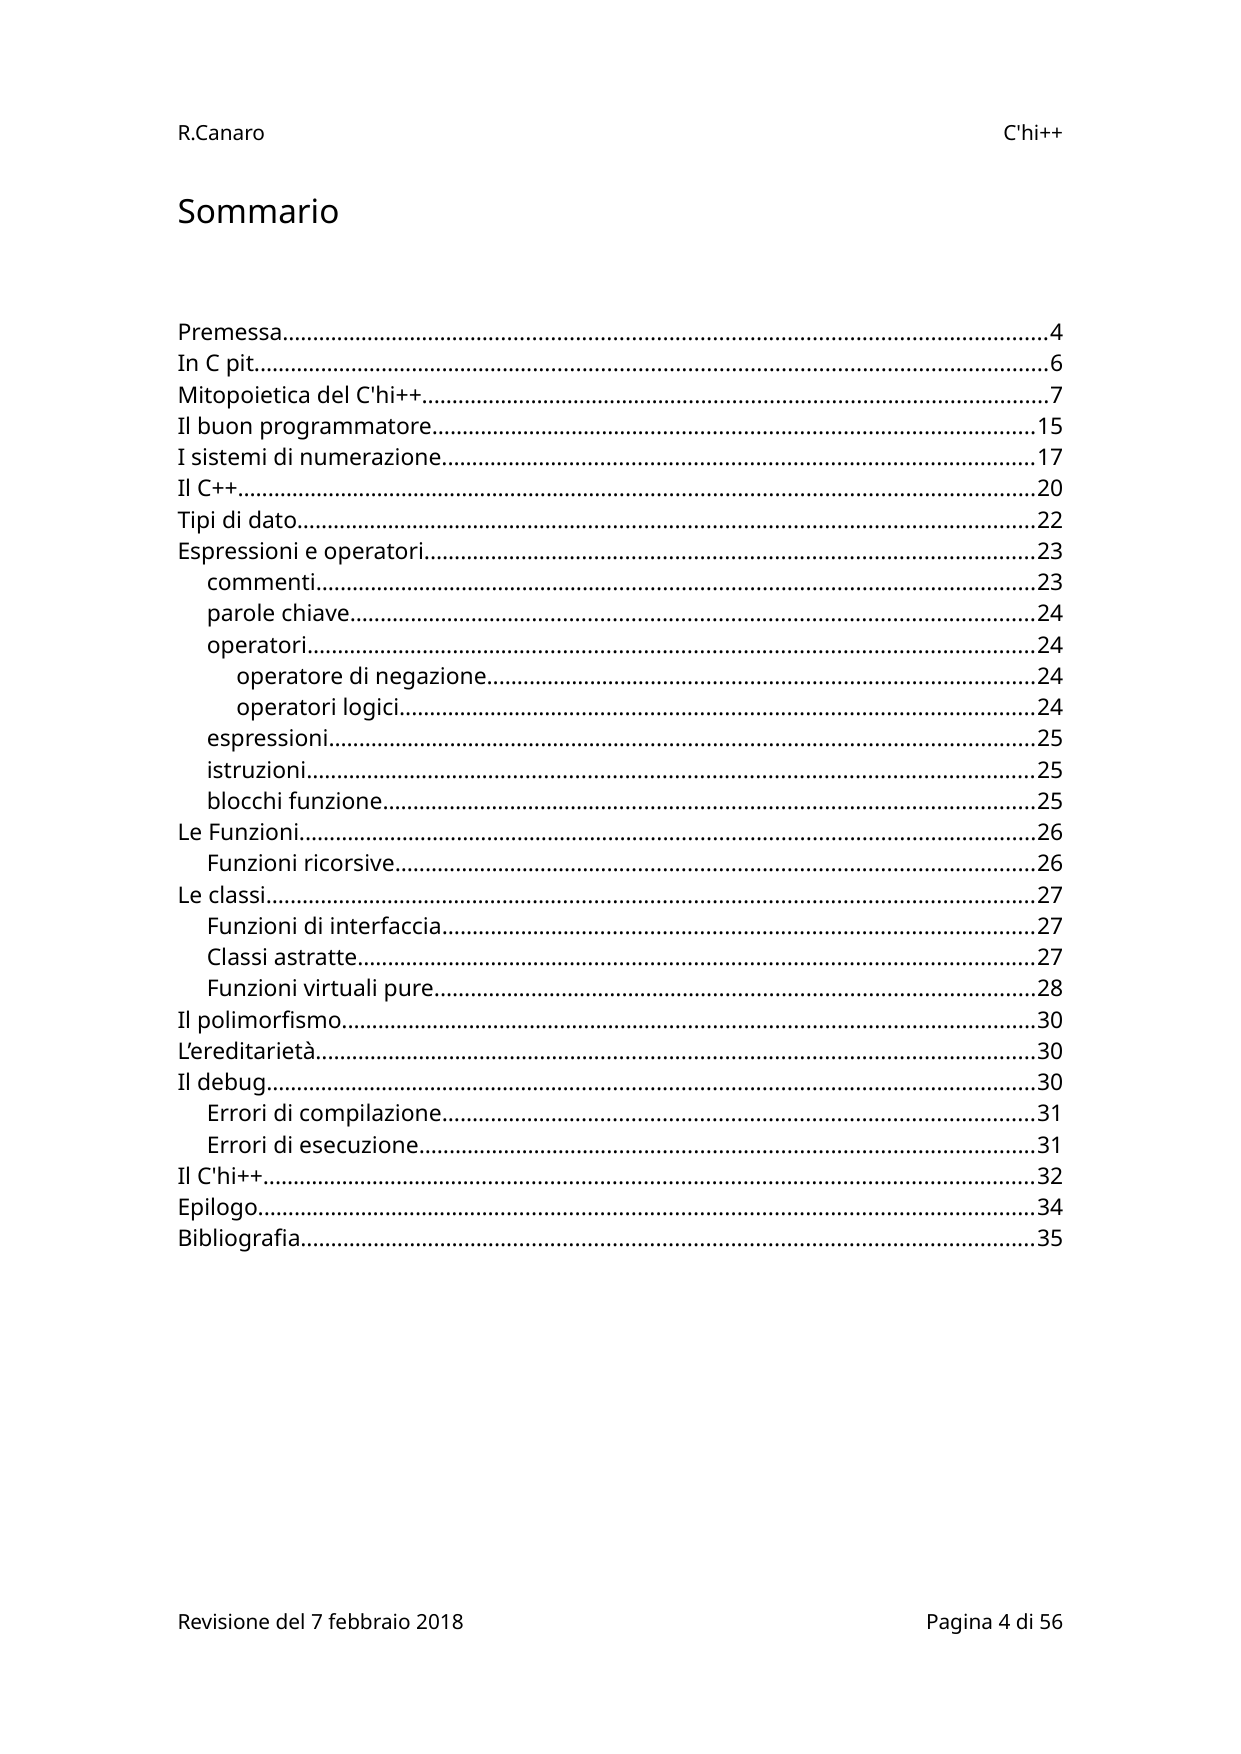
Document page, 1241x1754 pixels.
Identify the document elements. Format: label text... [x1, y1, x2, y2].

text L’ereditarietà 30 [177, 1035, 1063, 1066]
text Le classi 27 [177, 878, 1063, 910]
text Tipi di dato 22 [177, 503, 1063, 535]
text Errori di esecuzione 31 [207, 1128, 1063, 1160]
text Il buon programmatore 15 [177, 410, 1063, 441]
text operatori 24 [207, 628, 1063, 660]
text istruzioni 25 [207, 753, 1063, 785]
text Premessa 4 [177, 316, 1063, 347]
text Errori di compilazione 31 [207, 1097, 1063, 1128]
text espressioni 25 [207, 722, 1063, 753]
subtitle Sommario [177, 188, 1063, 233]
text Mitopoietica del C'hi++ 7 [177, 378, 1063, 410]
text Espressioni e operatori 23 [177, 535, 1063, 566]
text Il C'hi++ 32 [177, 1160, 1063, 1191]
text operatore di negazione 24 [236, 660, 1063, 691]
text Funzioni ricorsive 26 [207, 847, 1063, 878]
text Le Funzioni 26 [177, 816, 1063, 847]
text Epilogo 34 [177, 1191, 1063, 1222]
text Il debug 30 [177, 1066, 1063, 1097]
text operatori logici 24 [236, 691, 1063, 722]
text Il polimorfismo 30 [177, 1003, 1063, 1035]
text commenti 23 [207, 566, 1063, 597]
text Classi astratte 27 [207, 941, 1063, 972]
text Il C++ 20 [177, 472, 1063, 503]
text blocchi funzione 25 [207, 785, 1063, 816]
text Funzioni di interfaccia 27 [207, 910, 1063, 941]
text parole chiave 24 [207, 597, 1063, 628]
text I sistemi di numerazione 17 [177, 441, 1063, 472]
text Funzioni virtuali pure 28 [207, 972, 1063, 1003]
text Bibliografia 35 [177, 1222, 1063, 1253]
text In C pit 6 [177, 347, 1063, 378]
